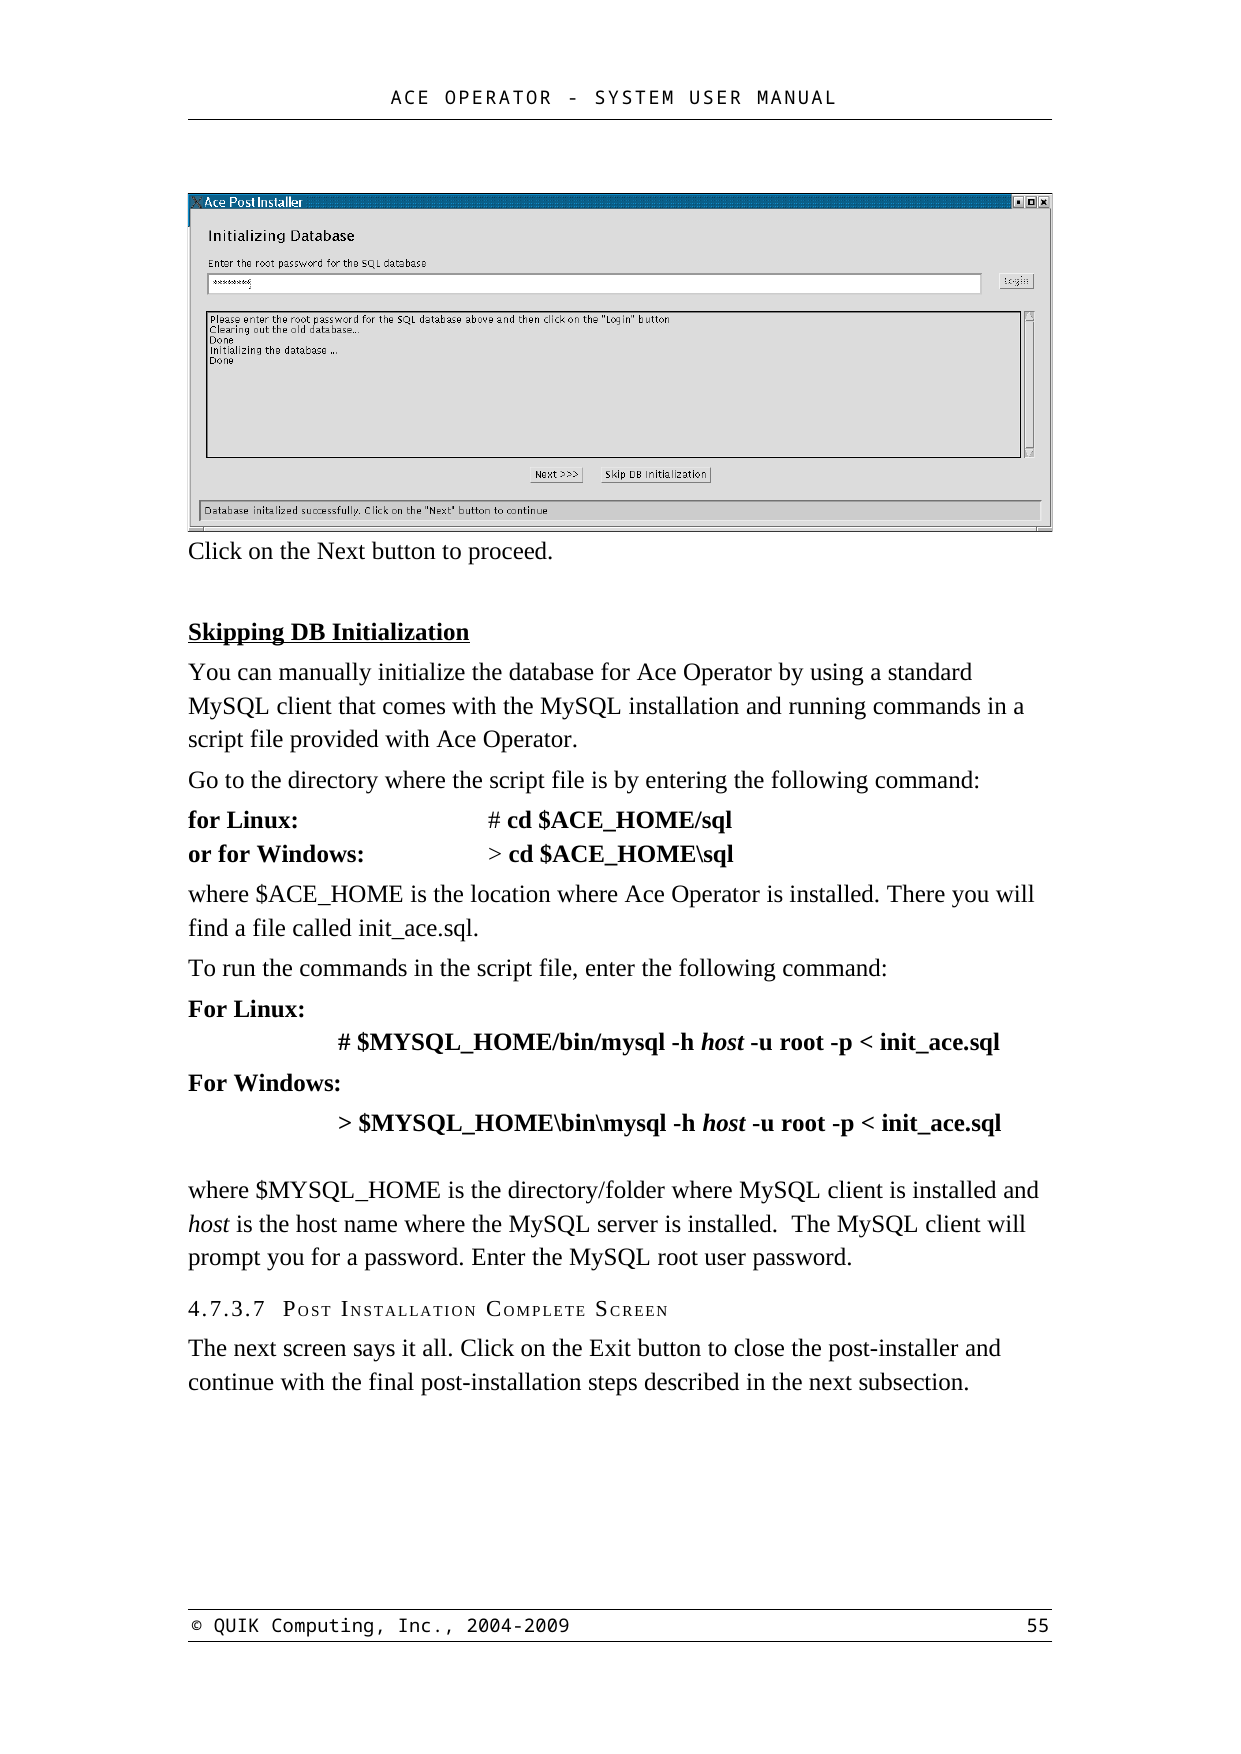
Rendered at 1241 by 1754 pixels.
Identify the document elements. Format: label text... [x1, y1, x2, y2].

text For Windows: [188, 1068, 1052, 1097]
text Go to the directory where the script file is by entering the following command: [188, 766, 1052, 794]
text > $MYSQL_HOME\bin\mysql -h host -u root -p < init_ace.sql where $MYSQL_HOME is the directory/folder where MySQL client is installed and host is the host name where the MySQL server is installed. The MySQL client will prompt you for a password. Enter the MySQL root user password. [188, 1109, 1052, 1271]
picture [187, 193, 1053, 532]
text Click on the Next button to proceed. [188, 532, 1052, 565]
text for Linux: # cd $ACE_HOME/sql or for Windows: > cd $ACE_HOME\sql [188, 806, 1052, 868]
text Skipping DB Initialization [188, 618, 1052, 646]
text For Linux: # $MYSQL_HOME/bin/mysql -h host -u root -p < init_ace.sql [188, 994, 1052, 1056]
text To run the commands in the script file, enter the following command: [188, 954, 1052, 982]
text You can manually initialize the database for Ace Operator by using a standard MySQL client that comes with the MySQL installation and running commands in a script file provided with Ace Operator. [188, 658, 1052, 753]
text where $ACE_HOME is the location where Ace Operator is installed. There you will find a file called init_ace.sql. [188, 880, 1052, 942]
text The next screen says it all. Click on the Exit button to close the post-installer and continue with the final post-installation steps described in the next subsection. [188, 1334, 1052, 1395]
subtitle Post Installation Complete Screen [188, 1296, 1052, 1321]
